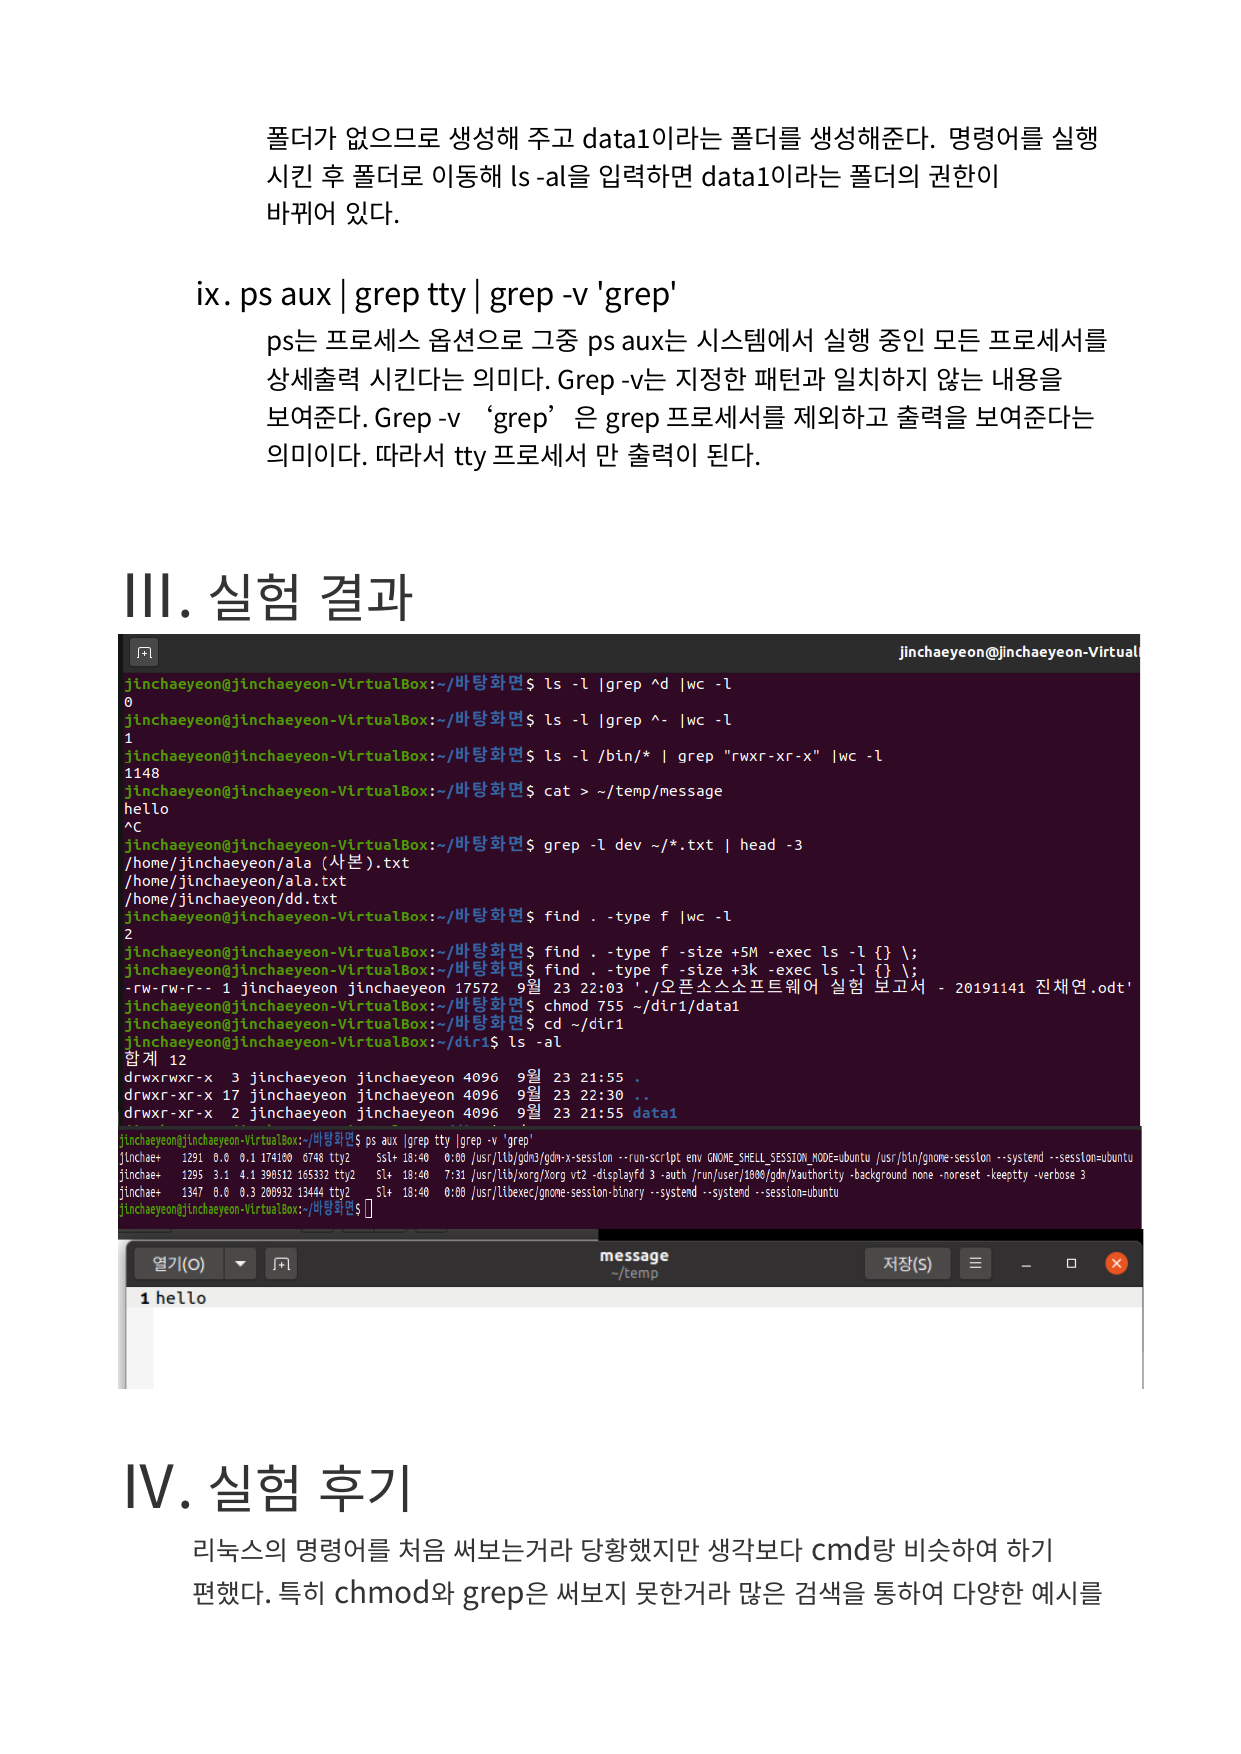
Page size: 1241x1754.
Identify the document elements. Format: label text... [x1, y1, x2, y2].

text ps는 프로세스 옵션으로 그중 ps aux는 시스템에서 실행 중인 모든 프로세서를 상세출력 시킨다는 의미다. Grep -v는 지정한 패턴과 일치하지 않는 내용을 보여준다. Grep -v ‘grep’은 grep 프로세서를 제외하고 출력을 보여준다는 의미이다. 따라서 tty 프로세서 만 출력이 된다. [118, 314, 1122, 473]
text Ⅳ. 실험 후기 [118, 1440, 1122, 1526]
text 폴더가 없으므로 생성해 주고 data1이라는 폴더를 생성해준다. 명령어를 실행 시킨 후 폴더로 이동해 ls -al을 입력하면 data1이라는 폴더의 권한이 바뀌어 있다. [118, 118, 1122, 231]
text 리눅스의 명령어를 처음 써보는거라 당황했지만 생각보다 cmd랑 비슷하여 하기 편했다. 특히 chmod와 grep은 써보지 못한거라 많은 검색을 통하여 다양한 예시를 [118, 1526, 1122, 1612]
picture [118, 634, 1142, 1147]
picture [203, 1229, 1144, 1290]
text ⅸ. ps aux | grep tty | grep -v 'grep' [118, 269, 1122, 314]
text Ⅲ. 실험 결과 [118, 548, 1122, 634]
